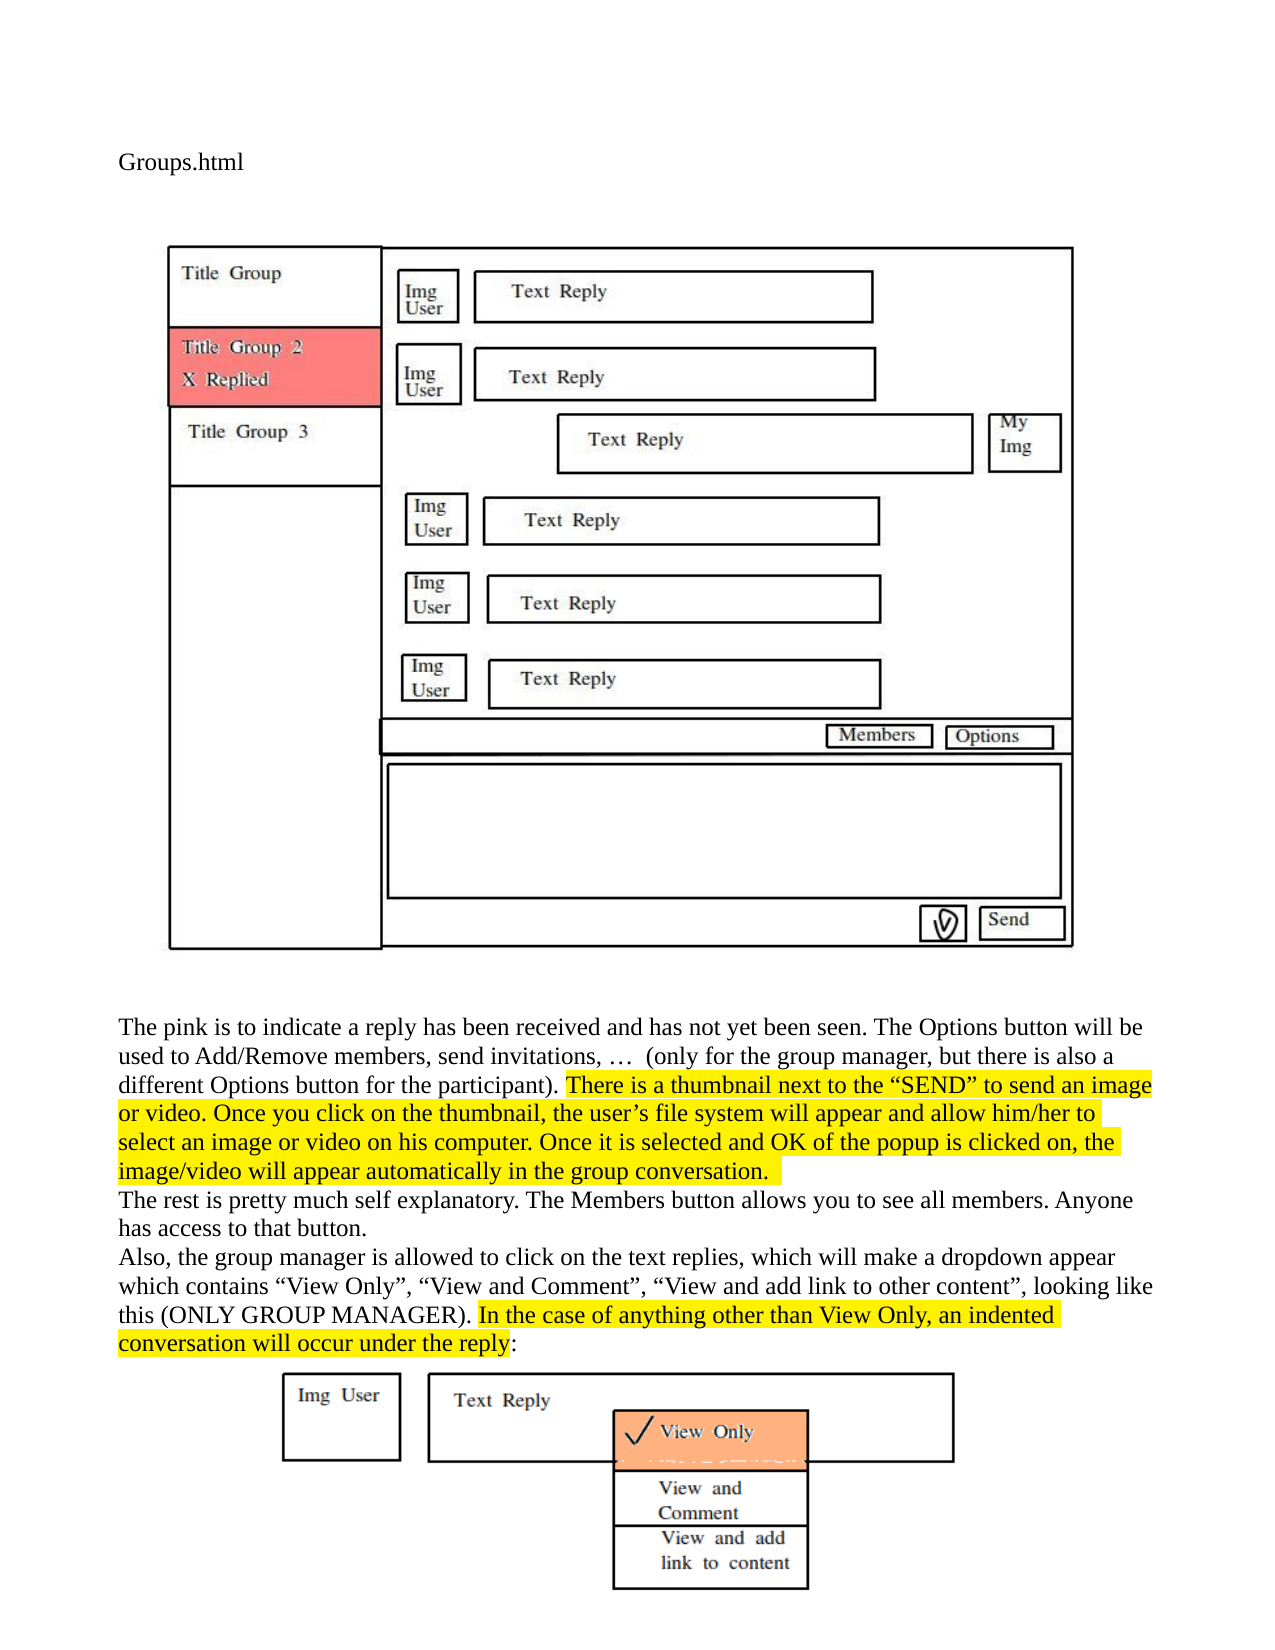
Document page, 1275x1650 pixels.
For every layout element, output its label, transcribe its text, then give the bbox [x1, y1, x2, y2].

text Also, the group manager is allowed to click on the text replies, which will make a dropdown appear which contains “View Only”, “View and Comment”, “View and add link to other content”, looking like this (ONLY GROUP MANAGER). In the case of anything other than View Only, an indented conversation will occur under the reply: [118, 1242, 1157, 1357]
picture [118, 204, 1157, 984]
text The rest is pretty much self explanatory. The Members button allows you to see all members. Anyone has access to that button. [118, 1185, 1157, 1242]
text Groups.html [118, 147, 1157, 176]
text The pink is to indicate a reply has been received and has not yet been seen. The Options button will be used to Add/Remove members, send invitations, … (only for the group manager, but there is also a different Options button for the participant). There is a thumbnail next to the “SEND” to send an image or video. Once you click on the thumbnail, the user’s file system will appear and allow him/her to select an image or video on his computer. Once it is selected and OK of the popup is clicked on, the image/video will appear automatically in the group conversation. [118, 1012, 1157, 1185]
picture [273, 1357, 1002, 1615]
